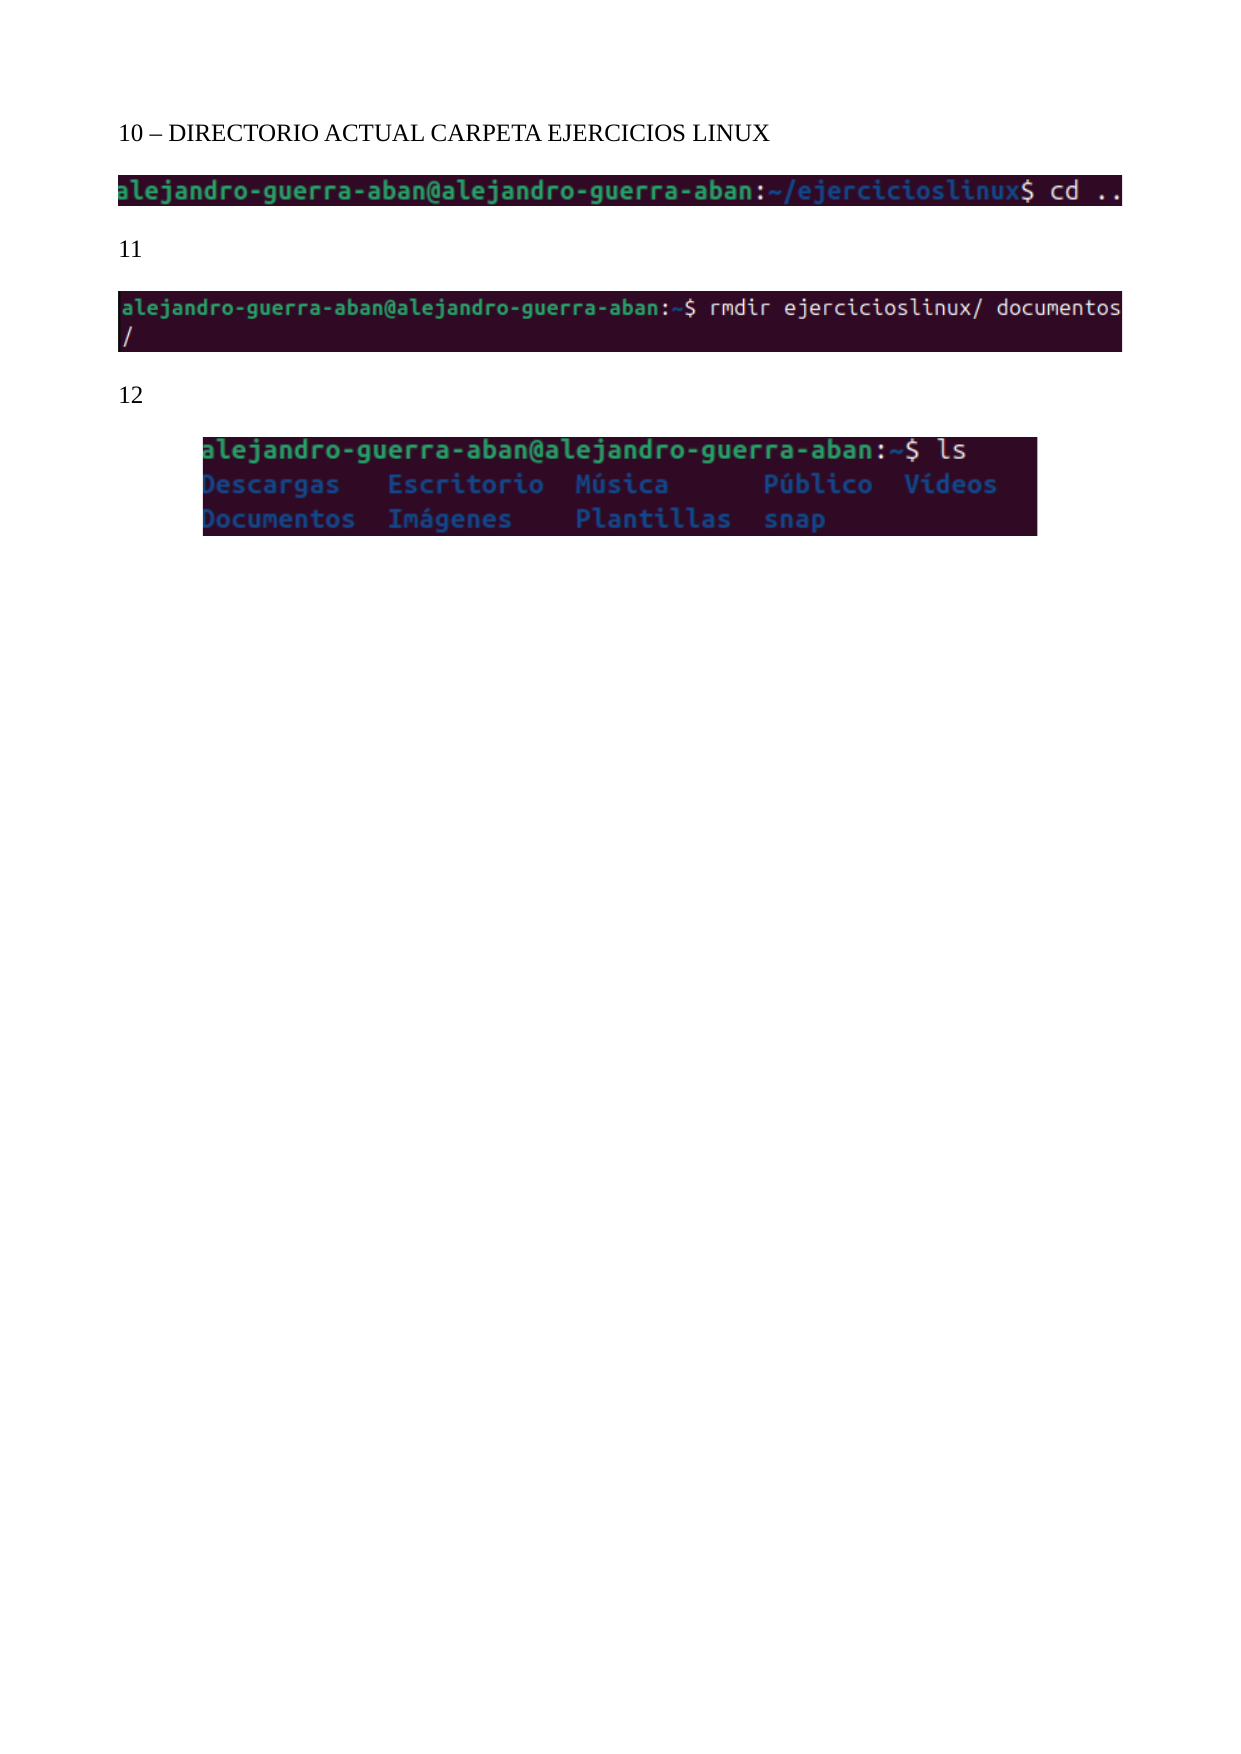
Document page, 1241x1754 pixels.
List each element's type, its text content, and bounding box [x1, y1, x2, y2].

text 12 [118, 380, 1122, 409]
text 11 [118, 234, 1122, 263]
text 10 – DIRECTORIO ACTUAL CARPETA EJERCICIOS LINUX [118, 118, 1122, 147]
picture [118, 291, 1123, 352]
picture [202, 437, 1038, 536]
picture [118, 175, 1123, 206]
